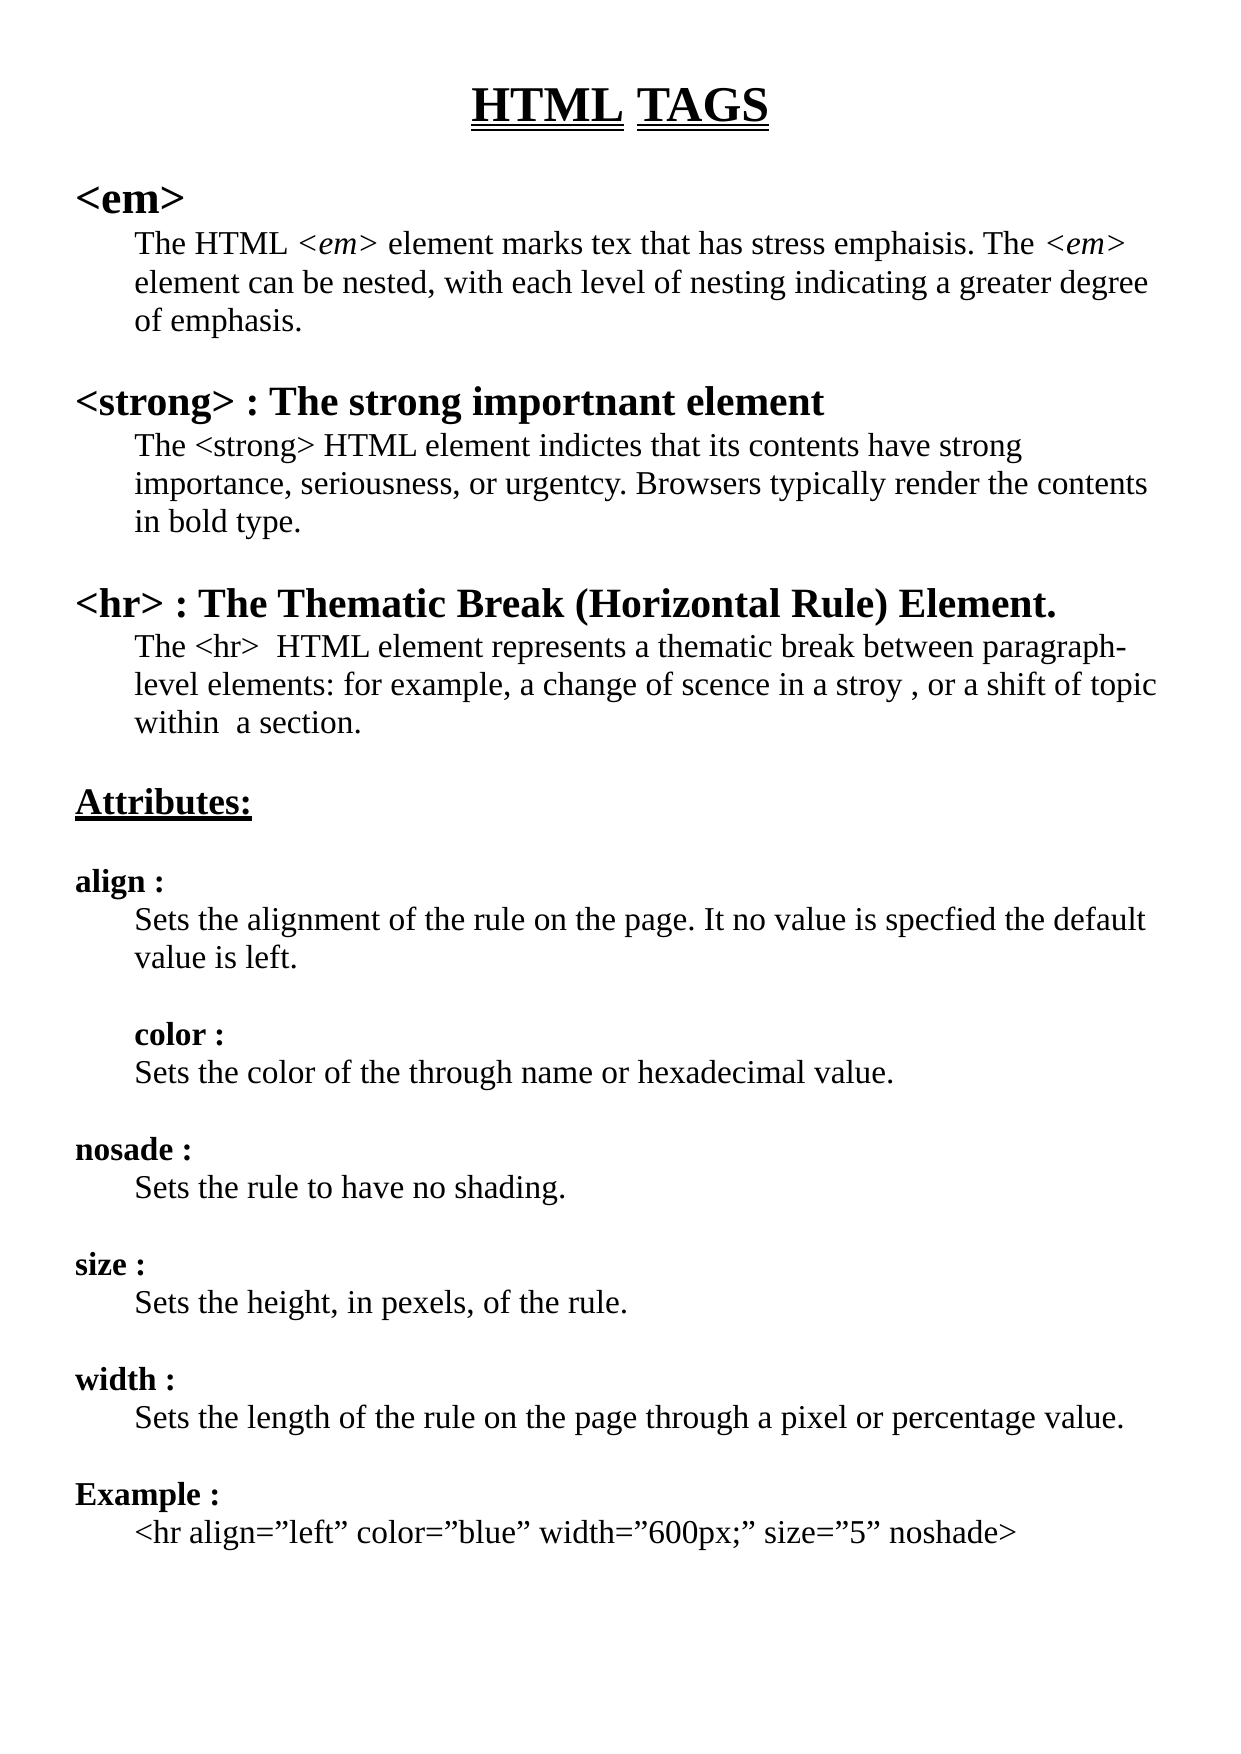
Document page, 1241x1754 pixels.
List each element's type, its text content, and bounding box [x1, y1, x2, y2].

text color : [134, 1014, 1165, 1052]
text HTML TAGS [75, 75, 1165, 132]
text <em> [75, 171, 1165, 223]
text <hr align=”left” color=”blue” width=”600px;” size=”5” noshade> [134, 1512, 1165, 1551]
text The <hr> HTML element represents a thematic break between paragraph-level elements: for example, a change of scence in a stroy , or a shift of topic within a section. [134, 626, 1165, 741]
text <hr> : The Thematic Break (Horizontal Rule) Element. [75, 578, 1165, 626]
text width : [75, 1359, 1165, 1397]
text align : [75, 861, 1165, 899]
text Sets the rule to have no shading. [134, 1167, 1165, 1206]
text <strong> : The strong importnant element [75, 377, 1165, 425]
text The HTML <em> element marks tex that has stress emphaisis. The <em> element can be nested, with each level of nesting indicating a greater degree of emphasis. [134, 223, 1165, 338]
text Attributes: [75, 779, 1165, 822]
text Sets the alignment of the rule on the page. It no value is specfied the default value is left. [134, 899, 1165, 976]
text Sets the length of the rule on the page through a pixel or percentage value. [134, 1397, 1165, 1436]
text Sets the color of the through name or hexadecimal value. [134, 1052, 1165, 1091]
text Sets the height, in pexels, of the rule. [134, 1282, 1165, 1321]
text The <strong> HTML element indictes that its contents have strong importance, seriousness, or urgentcy. Browsers typically render the contents in bold type. [134, 425, 1165, 540]
text Example : [75, 1474, 1165, 1512]
text size : [75, 1244, 1165, 1282]
text nosade : [75, 1129, 1165, 1167]
